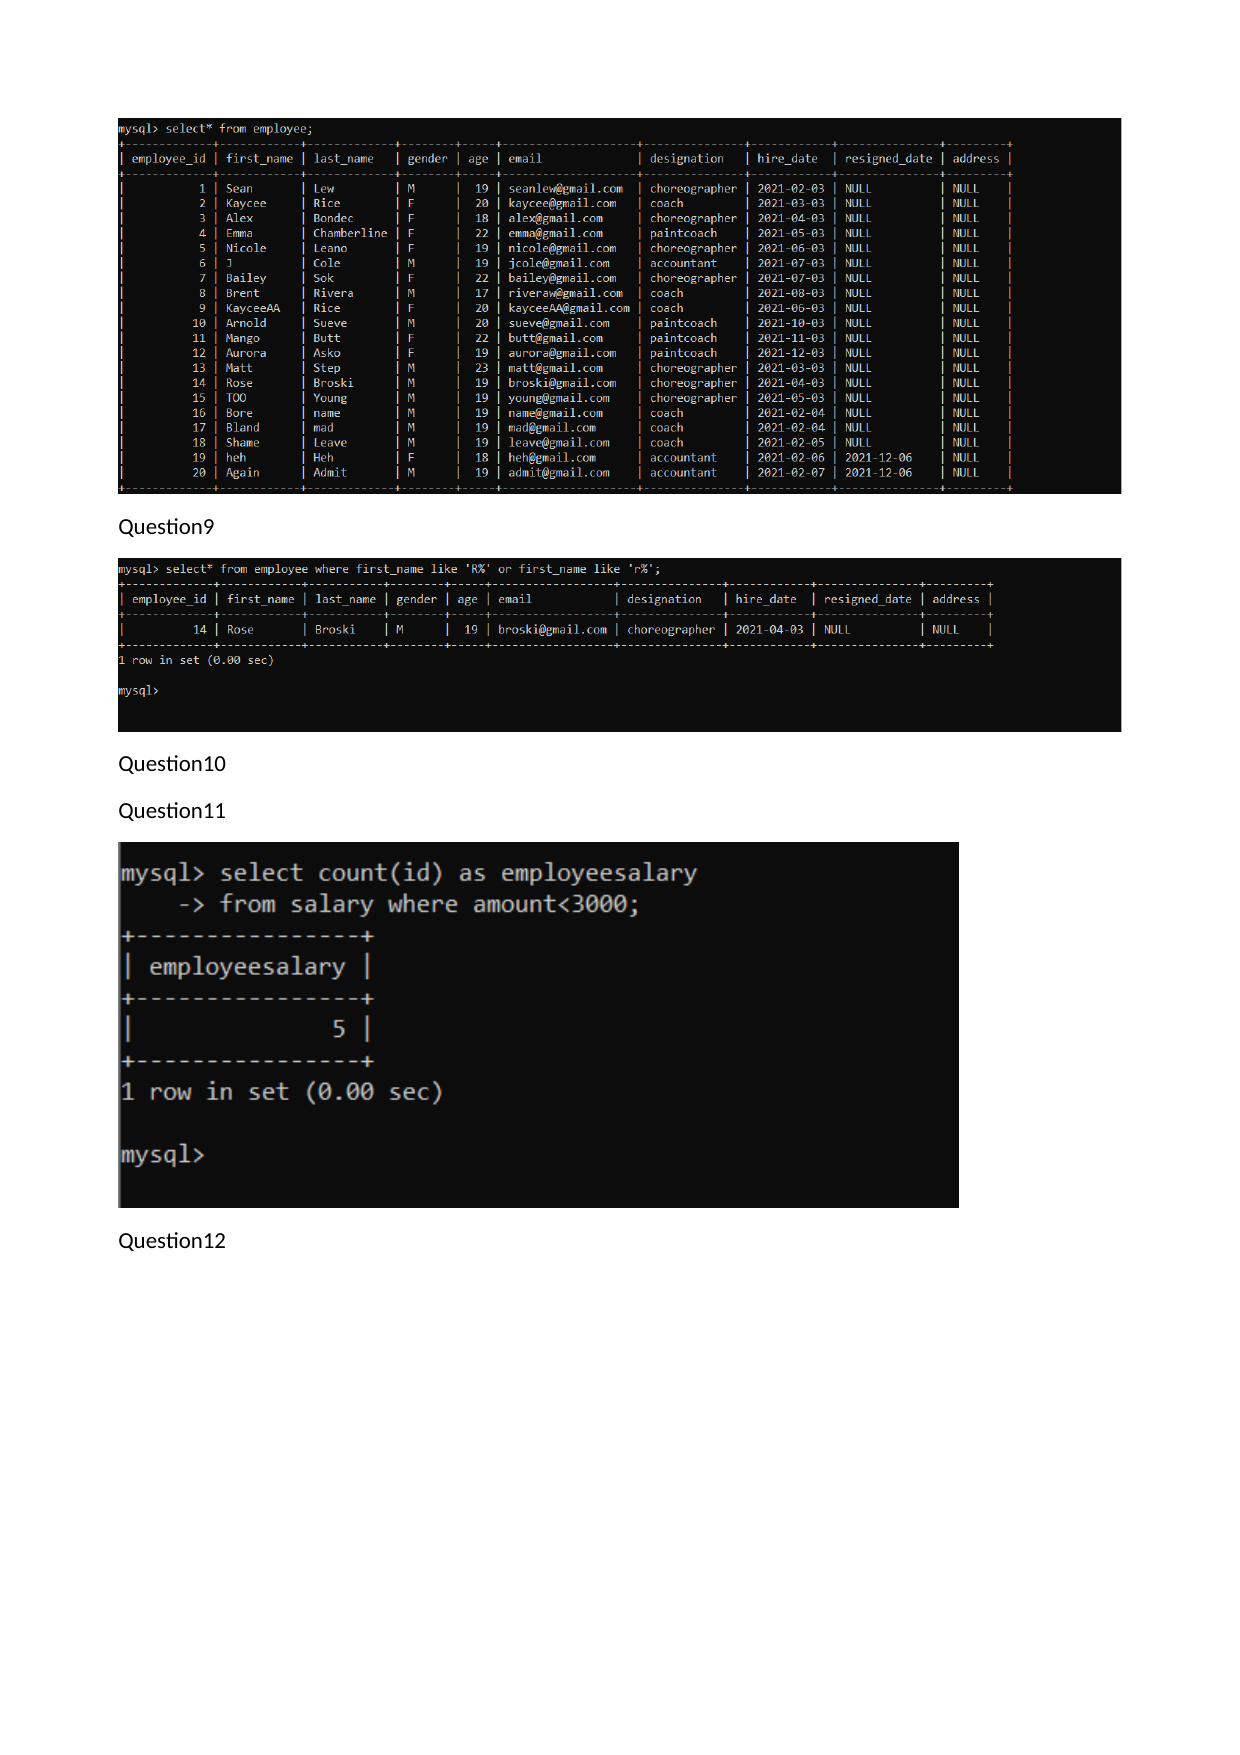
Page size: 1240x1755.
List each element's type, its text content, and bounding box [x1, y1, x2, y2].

text Question11 [118, 796, 1121, 824]
text Question12 [118, 1226, 1121, 1254]
text Question9 [118, 512, 1121, 540]
text Question10 [118, 749, 1121, 777]
